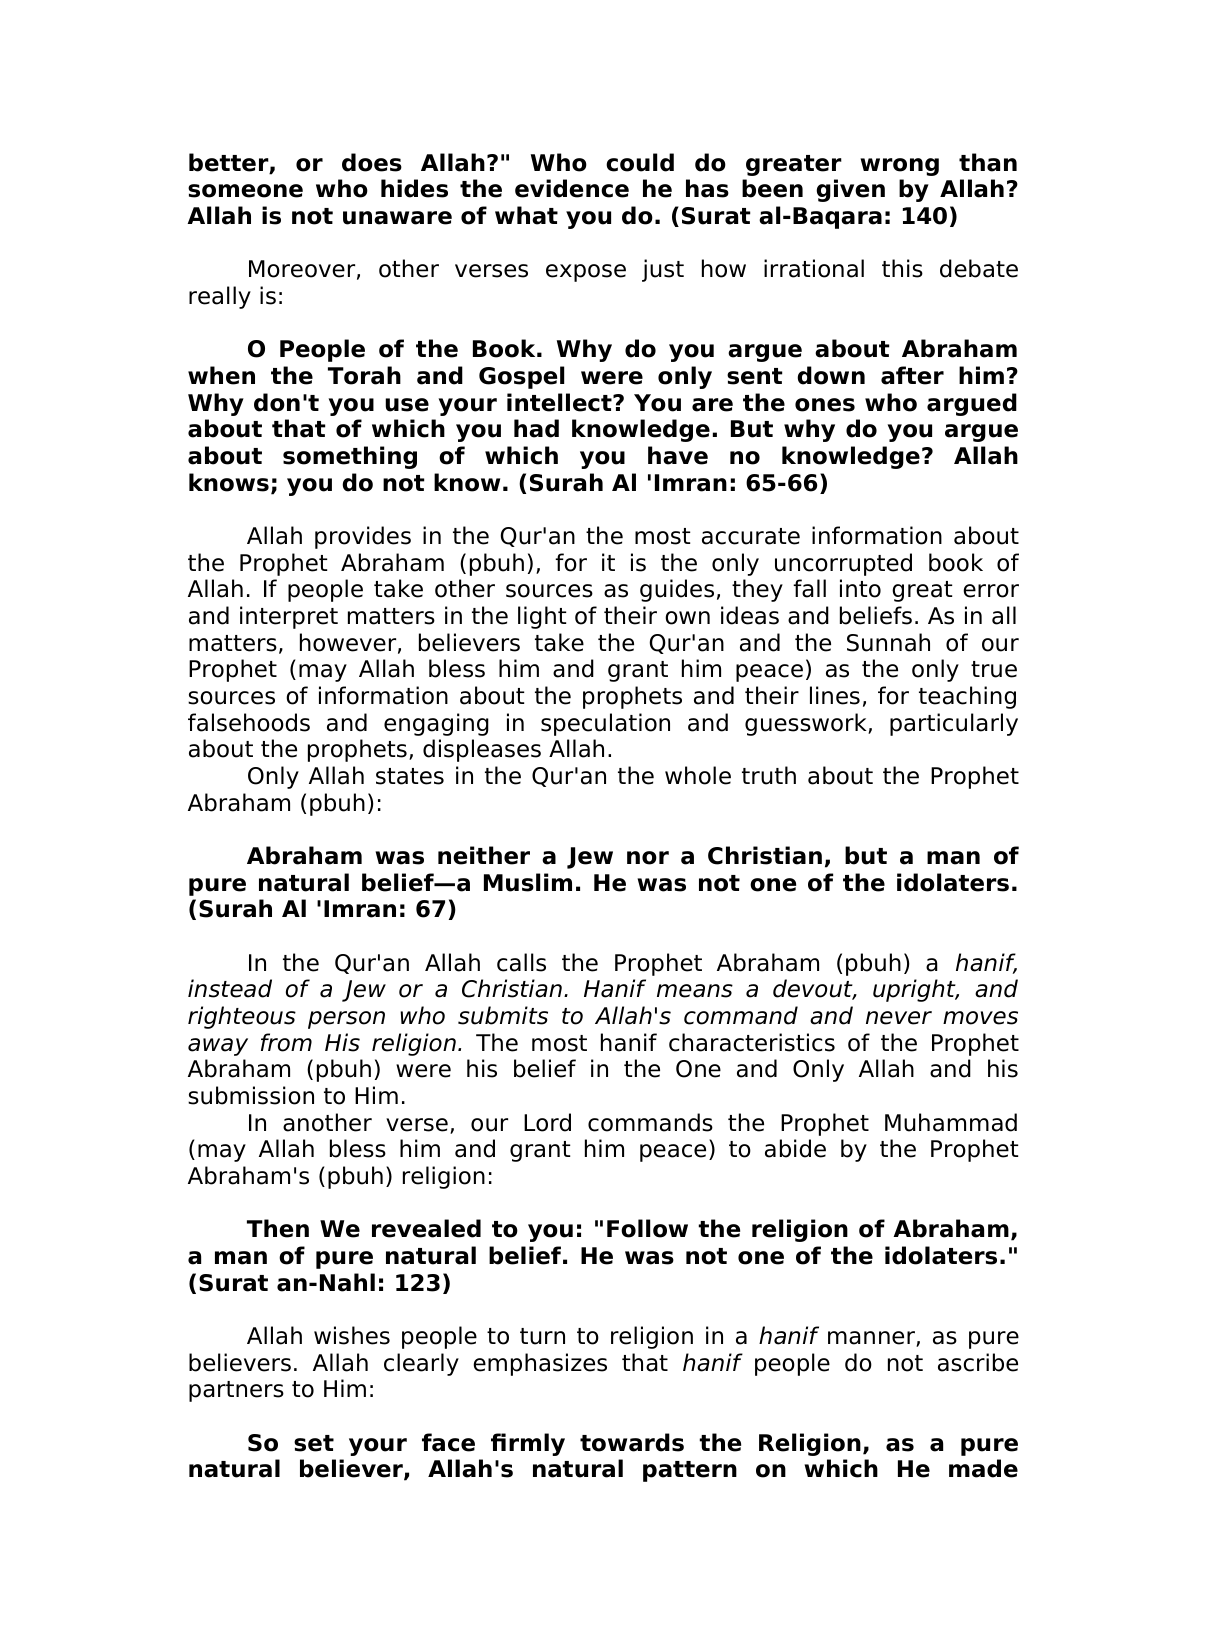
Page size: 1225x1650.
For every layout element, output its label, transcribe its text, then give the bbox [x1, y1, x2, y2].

text Allah wishes people to turn to religion in a hanif manner, as pure believers. Allah clearly emphasizes that hanif people do not ascribe partners to Him: [187, 1323, 1020, 1403]
text So set your face firmly towards the Religion, as a pure natural believer, Allah's natural pattern on which He made [187, 1430, 1020, 1483]
text better, or does Allah?" Who could do greater wrong than someone who hides the evidence he has been given by Allah? Allah is not unaware of what you do. (Surat al-Baqara: 140) [187, 150, 1020, 230]
text Allah provides in the Qur'an the most accurate information about the Prophet Abraham (pbuh), for it is the only uncorrupted book of Allah. If people take other sources as guides, they fall into great error and interpret matters in the light of their own ideas and beliefs. As in all matters, however, believers take the Qur'an and the Sunnah of our Prophet (may Allah bless him and grant him peace) as the only true sources of information about the prophets and their lines, for teaching falsehoods and engaging in speculation and guesswork, particularly about the prophets, displeases Allah. [187, 523, 1020, 763]
text Then We revealed to you: "Follow the religion of Abraham, a man of pure natural belief. He was not one of the idolaters." (Surat an-Nahl: 123) [187, 1217, 1020, 1297]
text Moreover, other verses expose just how irrational this debate really is: [187, 257, 1020, 310]
text Only Allah states in the Qur'an the whole truth about the Prophet Abraham (pbuh): [187, 763, 1020, 817]
text In the Qur'an Allah calls the Prophet Abraham (pbuh) a hanif, instead of a Jew or a Christian. Hanif means a devout, upright, and righteous person who submits to Allah's command and never moves away from His religion. The most hanif characteristics of the Prophet Abraham (pbuh) were his belief in the One and Only Allah and his submission to Him. [187, 950, 1020, 1110]
text Abraham was neither a Jew nor a Christian, but a man of pure natural belief—a Muslim. He was not one of the idolaters. (Surah Al 'Imran: 67) [187, 843, 1020, 923]
text In another verse, our Lord commands the Prophet Muhammad (may Allah bless him and grant him peace) to abide by the Prophet Abraham's (pbuh) religion: [187, 1110, 1020, 1190]
text O People of the Book. Why do you argue about Abraham when the Torah and Gospel were only sent down after him? Why don't you use your intellect? You are the ones who argued about that of which you had knowledge. But why do you argue about something of which you have no knowledge? Allah knows; you do not know. (Surah Al 'Imran: 65-66) [187, 337, 1020, 497]
